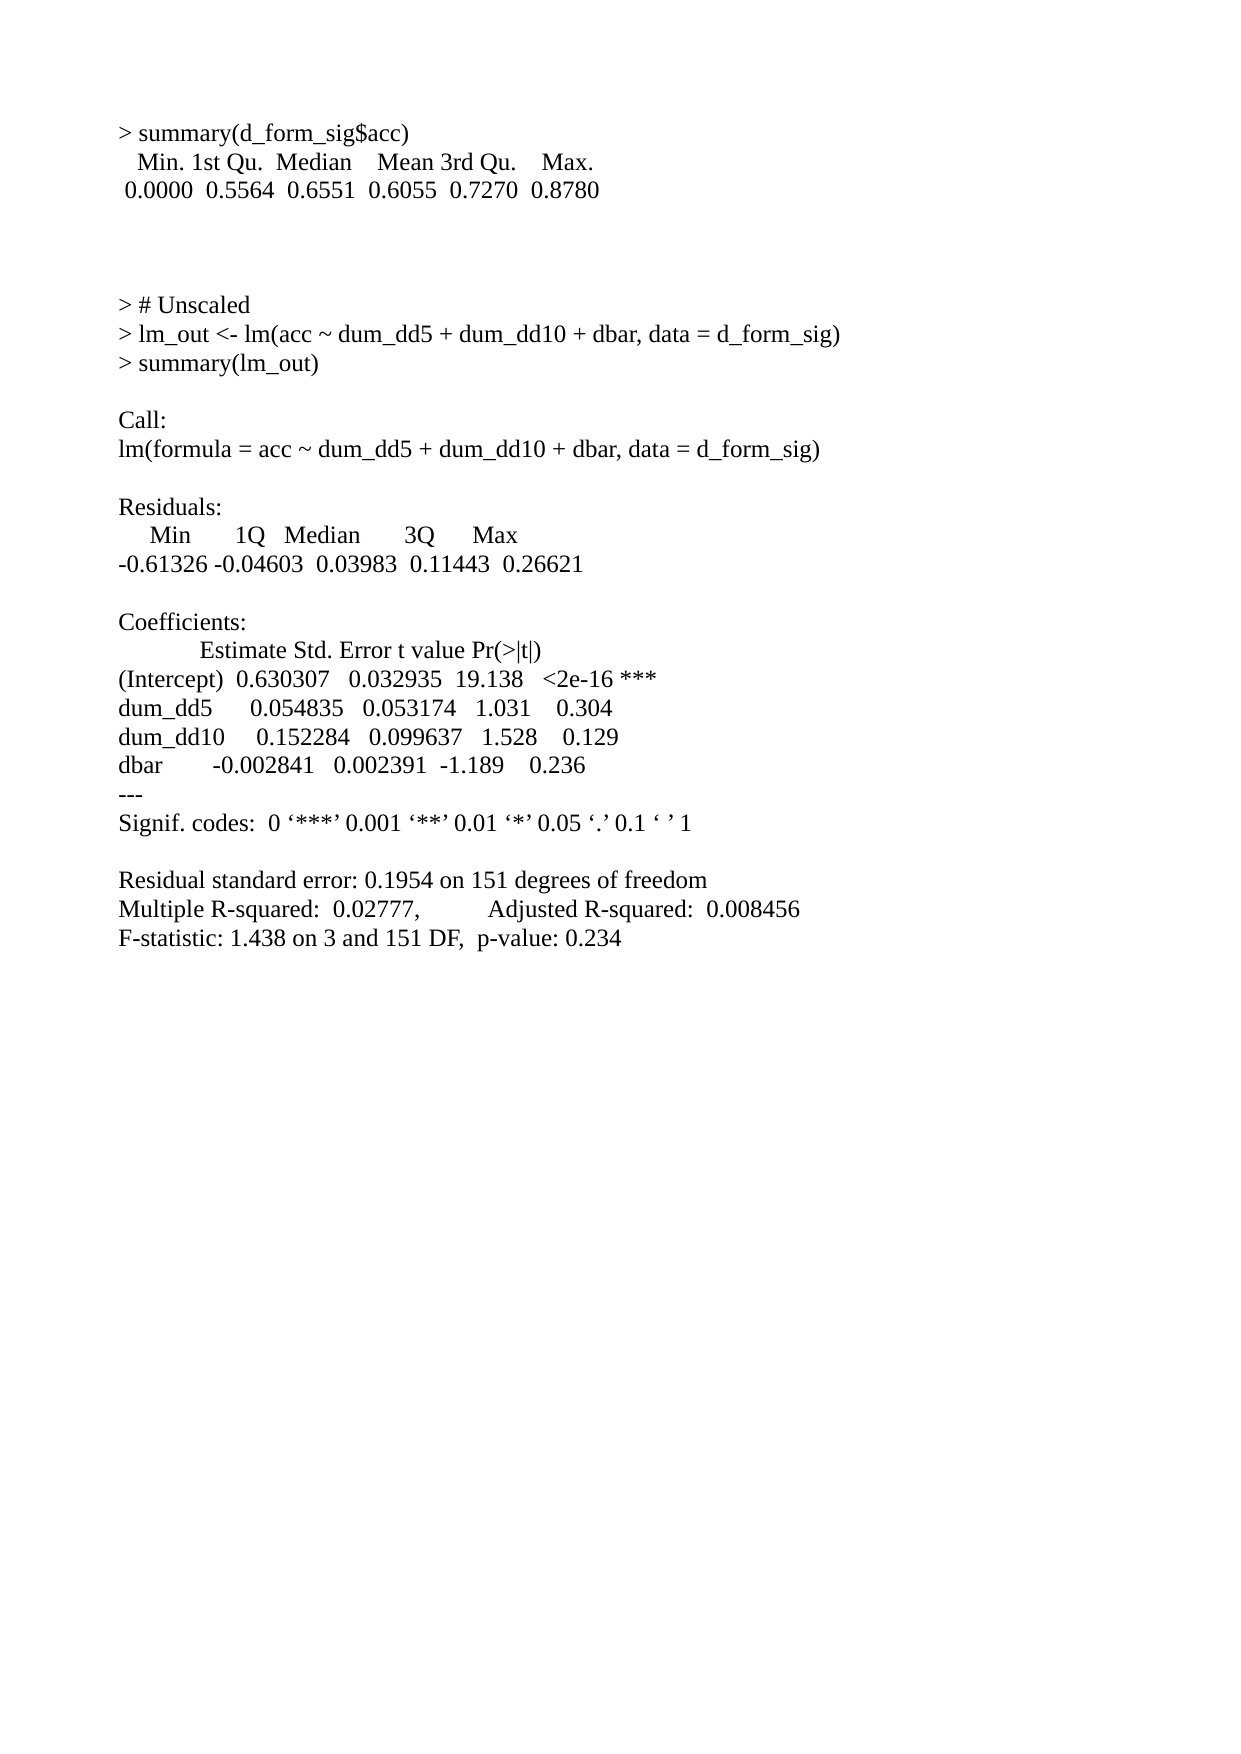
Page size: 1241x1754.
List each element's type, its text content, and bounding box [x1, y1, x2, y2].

text > # Unscaled [118, 291, 1122, 319]
text dum_dd10 0.152284 0.099637 1.528 0.129 [118, 722, 1122, 751]
text Call: [118, 406, 1122, 434]
text dum_dd5 0.054835 0.053174 1.031 0.304 [118, 693, 1122, 722]
text Signif. codes: 0 ‘***’ 0.001 ‘**’ 0.01 ‘*’ 0.05 ‘.’ 0.1 ‘ ’ 1 [118, 808, 1122, 837]
text dbar -0.002841 0.002391 -1.189 0.236 [118, 751, 1122, 779]
text Estimate Std. Error t value Pr(>|t|) [118, 636, 1122, 664]
text -0.61326 -0.04603 0.03983 0.11443 0.26621 [118, 549, 1122, 578]
text > summary(lm_out) [118, 348, 1122, 377]
text lm(formula = acc ~ dum_dd5 + dum_dd10 + dbar, data = d_form_sig) [118, 434, 1122, 463]
text 0.0000 0.5564 0.6551 0.6055 0.7270 0.8780 [118, 176, 1122, 204]
text Multiple R-squared: 0.02777, Adjusted R-squared: 0.008456 [118, 894, 1122, 923]
text Min. 1st Qu. Median Mean 3rd Qu. Max. [118, 147, 1122, 176]
text > summary(d_form_sig$acc) [118, 118, 1122, 147]
text Residual standard error: 0.1954 on 151 degrees of freedom [118, 866, 1122, 894]
text --- [118, 779, 1122, 808]
text Min 1Q Median 3Q Max [118, 521, 1122, 549]
text (Intercept) 0.630307 0.032935 19.138 <2e-16 *** [118, 664, 1122, 693]
text Coefficients: [118, 607, 1122, 636]
text F-statistic: 1.438 on 3 and 151 DF, p-value: 0.234 [118, 923, 1122, 952]
text Residuals: [118, 492, 1122, 521]
text > lm_out <- lm(acc ~ dum_dd5 + dum_dd10 + dbar, data = d_form_sig) [118, 319, 1122, 348]
